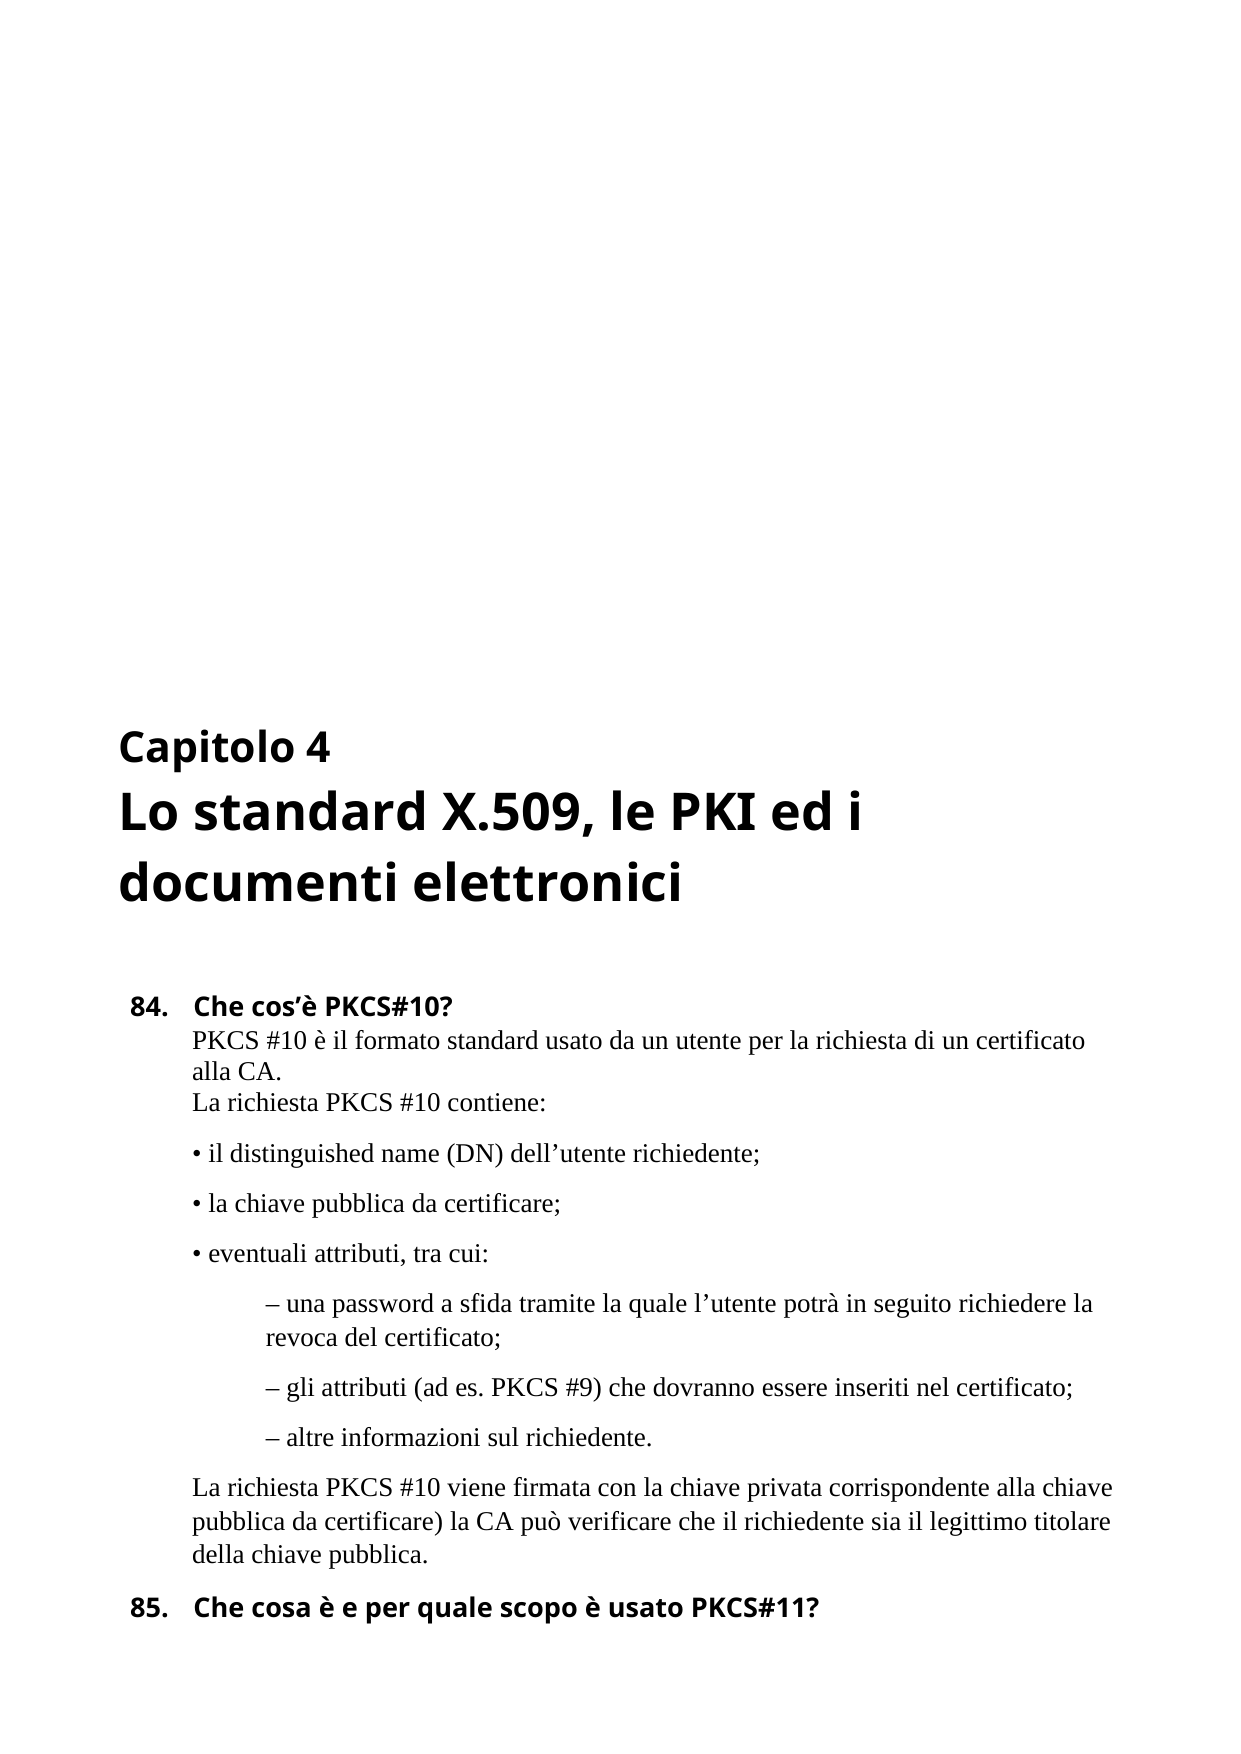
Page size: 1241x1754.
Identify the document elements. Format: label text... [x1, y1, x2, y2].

list Che cosa è e per quale scopo è usato PKCS#11? [130, 1589, 1122, 1626]
text PKCS #10 è il formato standard usato da un utente per la richiesta di un certificato alla CA. [118, 1024, 1122, 1087]
text – una password a sfida tramite la quale l’utente potrà in seguito richiedere la revoca del certificato; [118, 1287, 1122, 1352]
text – altre informazioni sul richiedente. [118, 1421, 1122, 1452]
text • la chiave pubblica da certificare; [118, 1187, 1122, 1218]
text Lo standard X.509, le PKI ed i documenti elettronici [118, 774, 1122, 916]
text • il distinguished name (DN) dell’utente richiedente; [118, 1137, 1122, 1168]
text Capitolo 4 [118, 716, 1122, 774]
text – gli attributi (ad es. PKCS #9) che dovranno essere inseriti nel certificato; [118, 1371, 1122, 1402]
list Che cos’è PKCS#10? [130, 987, 1122, 1024]
text La richiesta PKCS #10 viene firmata con la chiave privata corrispondente alla chiave pubblica da certificare) la CA può verificare che il richiedente sia il legittimo titolare della chiave pubblica. [118, 1472, 1122, 1570]
text • eventuali attributi, tra cui: [118, 1237, 1122, 1268]
text La richiesta PKCS #10 contiene: [118, 1087, 1122, 1118]
